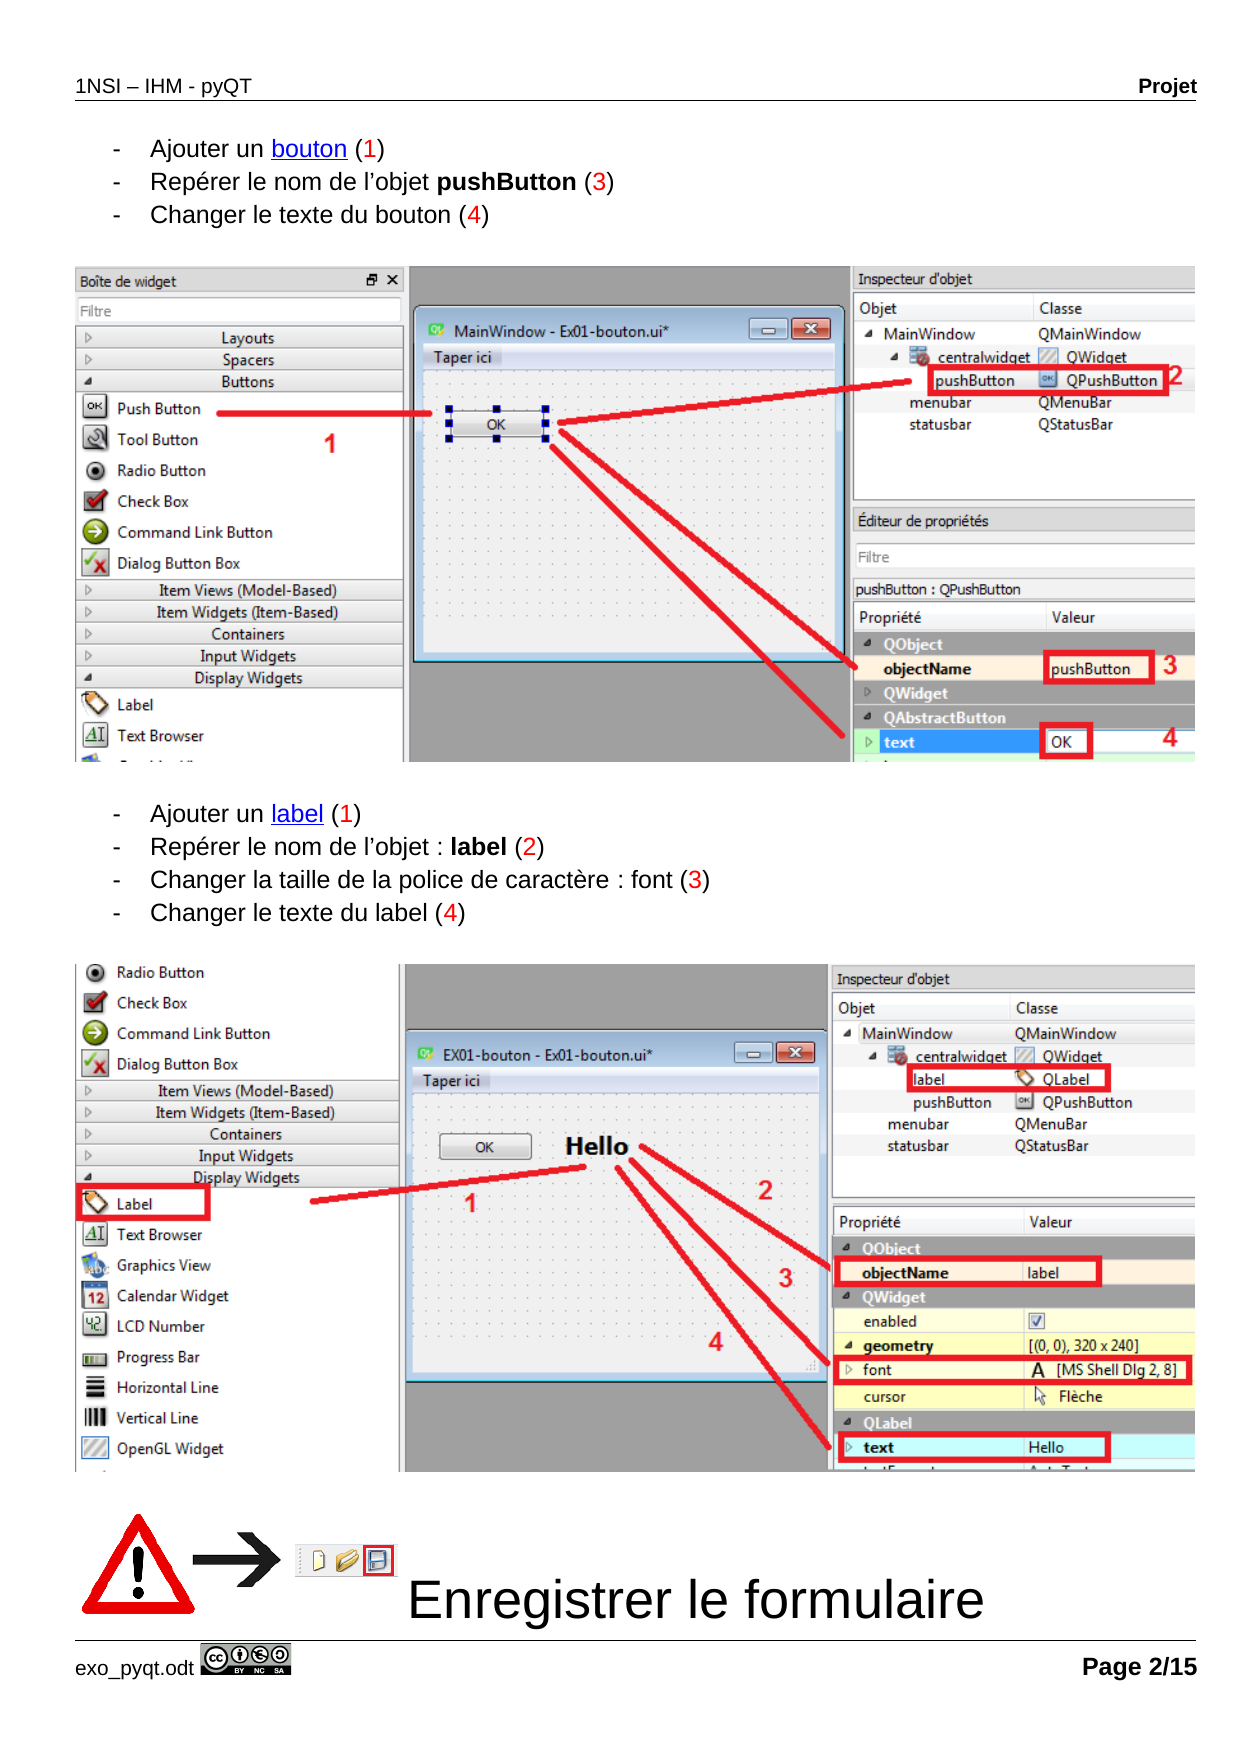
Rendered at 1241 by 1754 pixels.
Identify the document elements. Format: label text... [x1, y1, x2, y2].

list Repérer le nom de l’objet : label (2) [112, 832, 1196, 861]
picture [75, 964, 1195, 1472]
picture [75, 266, 1195, 762]
list Ajouter un bouton (1) [112, 134, 1196, 163]
list Changer la taille de la police de caractère : font (3) [112, 865, 1196, 894]
list Changer le texte du bouton (4) [112, 200, 1196, 229]
text Enregistrer le formulaire [75, 1508, 1196, 1630]
picture [200, 1643, 292, 1675]
list Repérer le nom de l’objet pushButton (3) [112, 167, 1196, 196]
list Ajouter un label (1) [112, 799, 1196, 828]
picture [75, 1508, 401, 1619]
list Changer le texte du label (4) [112, 898, 1196, 927]
